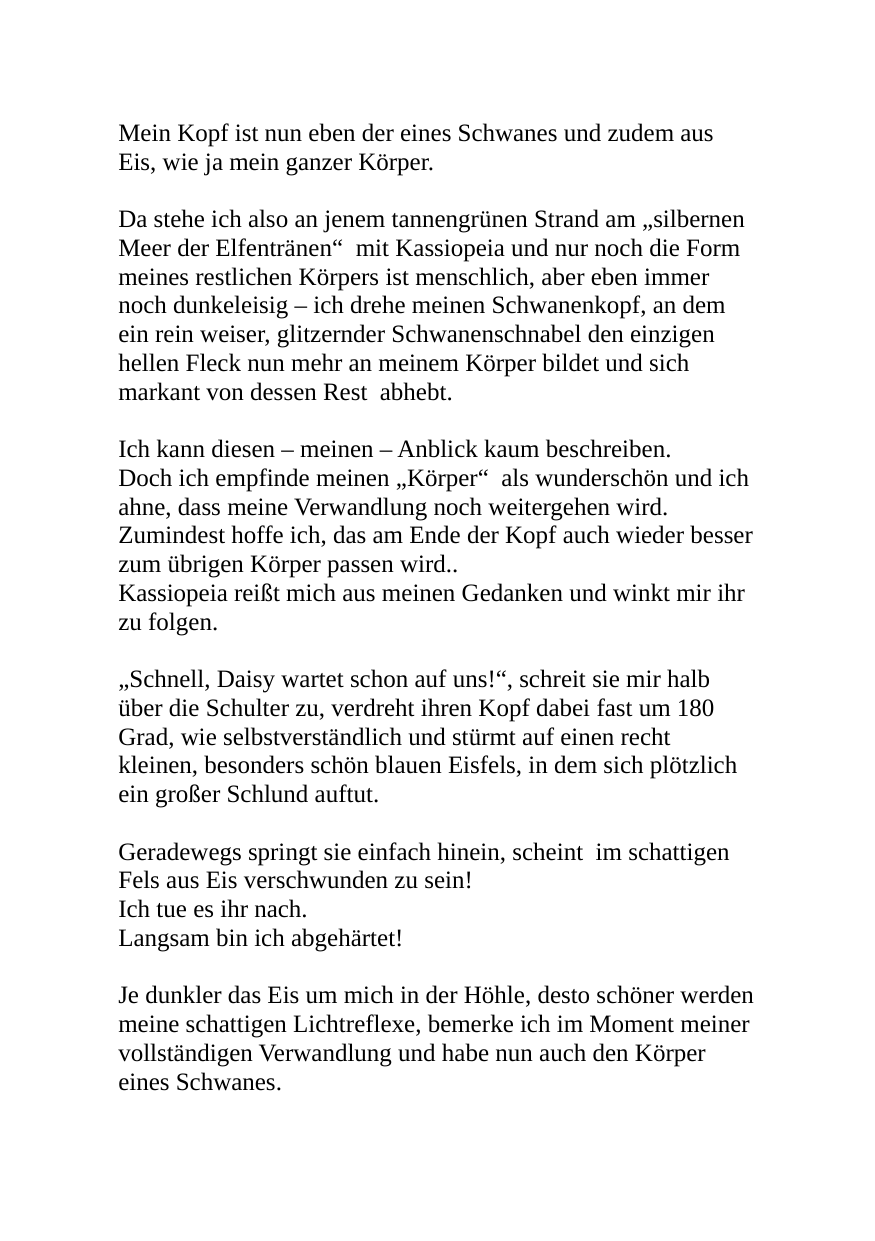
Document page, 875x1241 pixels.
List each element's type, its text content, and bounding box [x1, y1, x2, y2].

text Doch ich empfinde meinen „Körper“ als wunderschön und ich ahne, dass meine Verwandlung noch weitergehen wird. [118, 463, 756, 521]
text Je dunkler das Eis um mich in der Höhle, desto schöner werden meine schattigen Lichtreflexe, bemerke ich im Moment meiner vollständigen Verwandlung und habe nun auch den Körper eines Schwanes. [118, 981, 756, 1096]
text Ich kann diesen – meinen – Anblick kaum beschreiben. [118, 434, 756, 463]
text Da stehe ich also an jenem tannengrünen Strand am „silbernen Meer der Elfentränen“ mit Kassiopeia und nur noch die Form meines restlichen Körpers ist menschlich, aber eben immer noch dunkeleisig – ich drehe meinen Schwanenkopf, an dem ein rein weiser, glitzernder Schwanenschnabel den einzigen hellen Fleck nun mehr an meinem Körper bildet und sich markant von dessen Rest abhebt. [118, 204, 756, 406]
text „Schnell, Daisy wartet schon auf uns!“, schreit sie mir halb über die Schulter zu, verdreht ihren Kopf dabei fast um 180 Grad, wie selbstverständlich und stürmt auf einen recht kleinen, besonders schön blauen Eisfels, in dem sich plötzlich ein großer Schlund auftut. [118, 664, 756, 808]
text Ich tue es ihr nach. [118, 894, 756, 923]
text Zumindest hoffe ich, das am Ende der Kopf auch wieder besser zum übrigen Körper passen wird.. [118, 521, 756, 578]
text Geradewegs springt sie einfach hinein, scheint im schattigen Fels aus Eis verschwunden zu sein! [118, 837, 756, 894]
text Kassiopeia reißt mich aus meinen Gedanken und winkt mir ihr zu folgen. [118, 578, 756, 636]
text Langsam bin ich abgehärtet! [118, 923, 756, 952]
text Mein Kopf ist nun eben der eines Schwanes und zudem aus Eis, wie ja mein ganzer Körper. [118, 118, 756, 176]
